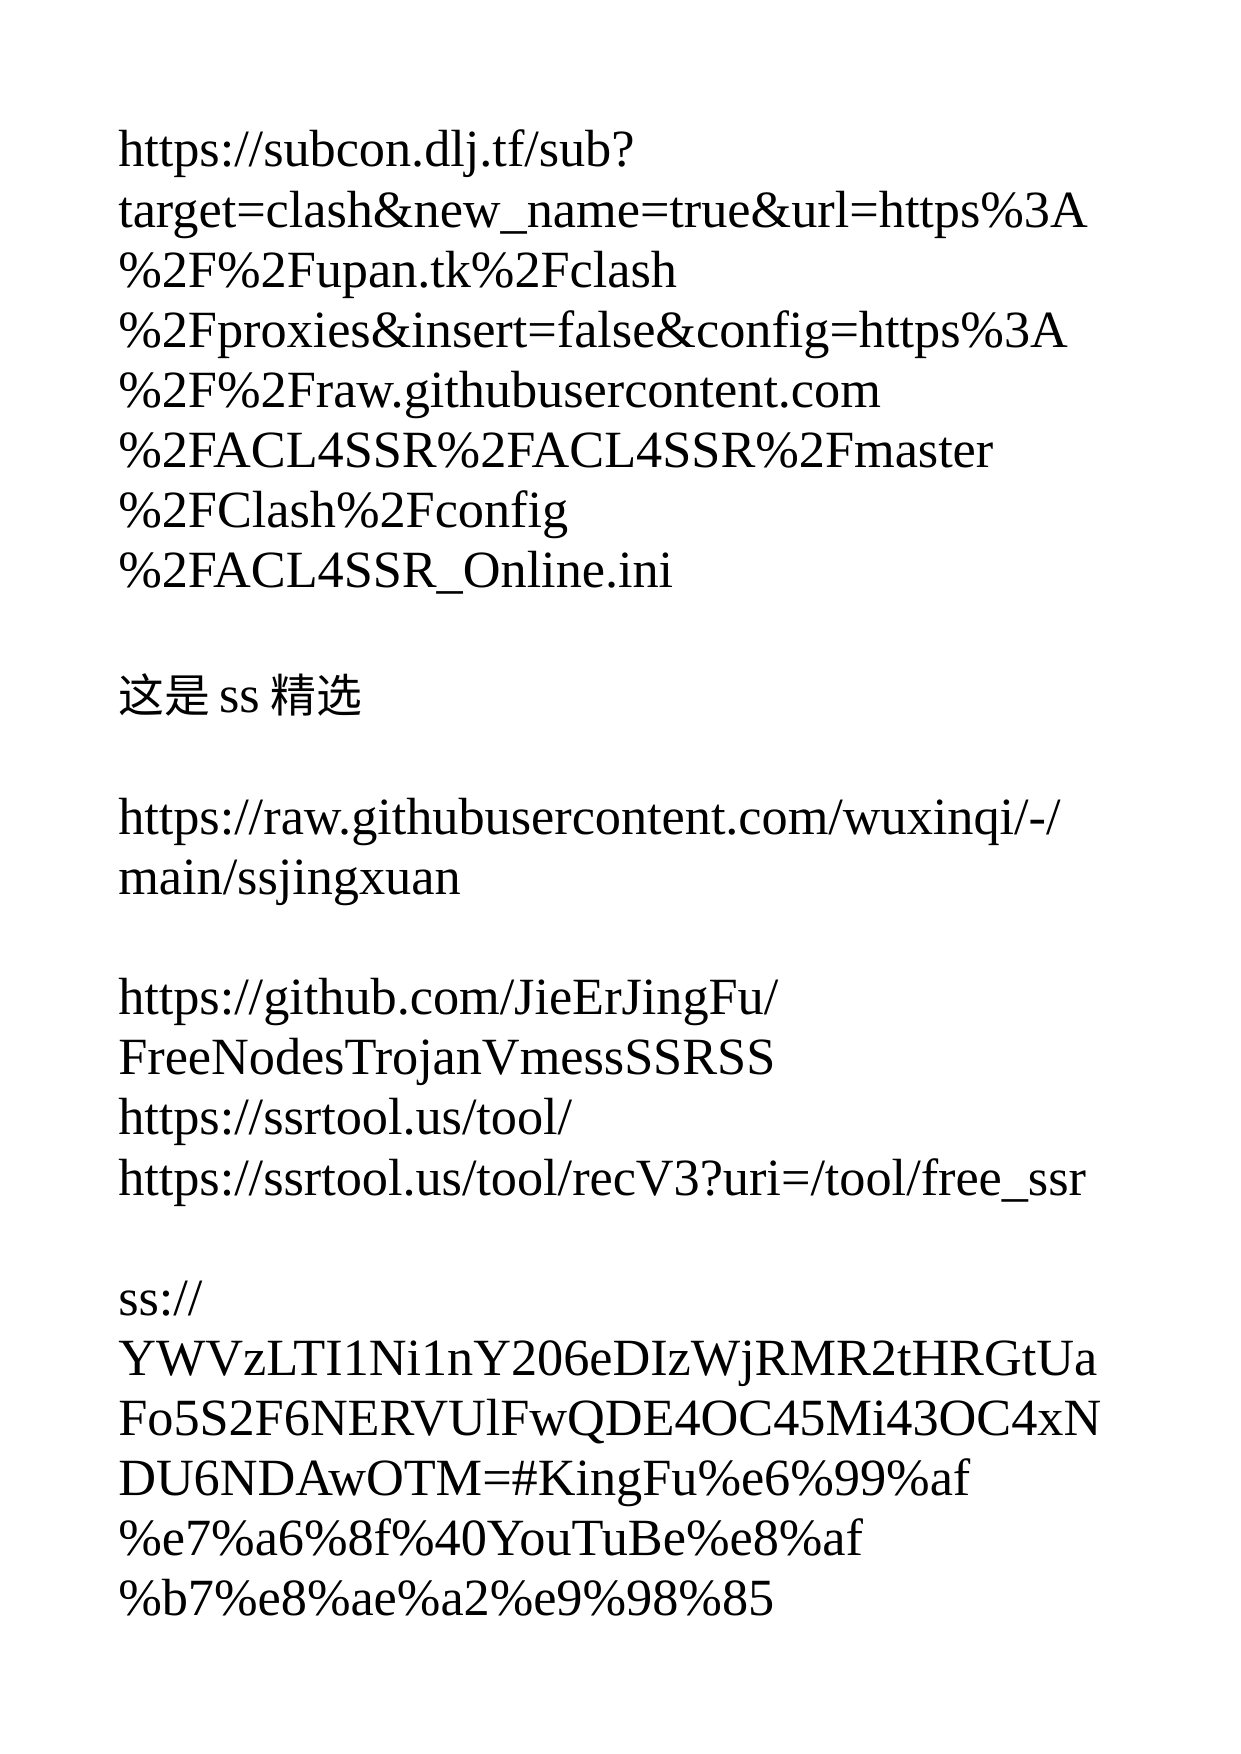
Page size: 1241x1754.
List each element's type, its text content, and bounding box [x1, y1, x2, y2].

text https://github.com/JieErJingFu/FreeNodesTrojanVmessSSRSS [118, 966, 1122, 1086]
text ss://YWVzLTI1Ni1nY206eDIzWjRMR2tHRGtUaFo5S2F6NERVUlFwQDE4OC45Mi43OC4xNDU6NDAwOTM=#KingFu%e6%99%af%e7%a6%8f%40YouTuBe%e8%af%b7%e8%ae%a2%e9%98%85 [118, 1266, 1122, 1627]
text 这是ss精选 [118, 659, 1122, 725]
text https://ssrtool.us/tool/ [118, 1086, 1122, 1146]
text https://subcon.dlj.tf/sub?target=clash&new_name=true&url=https%3A%2F%2Fupan.tk%2Fclash%2Fproxies&insert=false&config=https%3A%2F%2Fraw.githubusercontent.com%2FACL4SSR%2FACL4SSR%2Fmaster%2FClash%2Fconfig%2FACL4SSR_Online.ini [118, 118, 1122, 599]
text https://raw.githubusercontent.com/wuxinqi/-/main/ssjingxuan [118, 786, 1122, 906]
text https://ssrtool.us/tool/recV3?uri=/tool/free_ssr [118, 1146, 1122, 1206]
